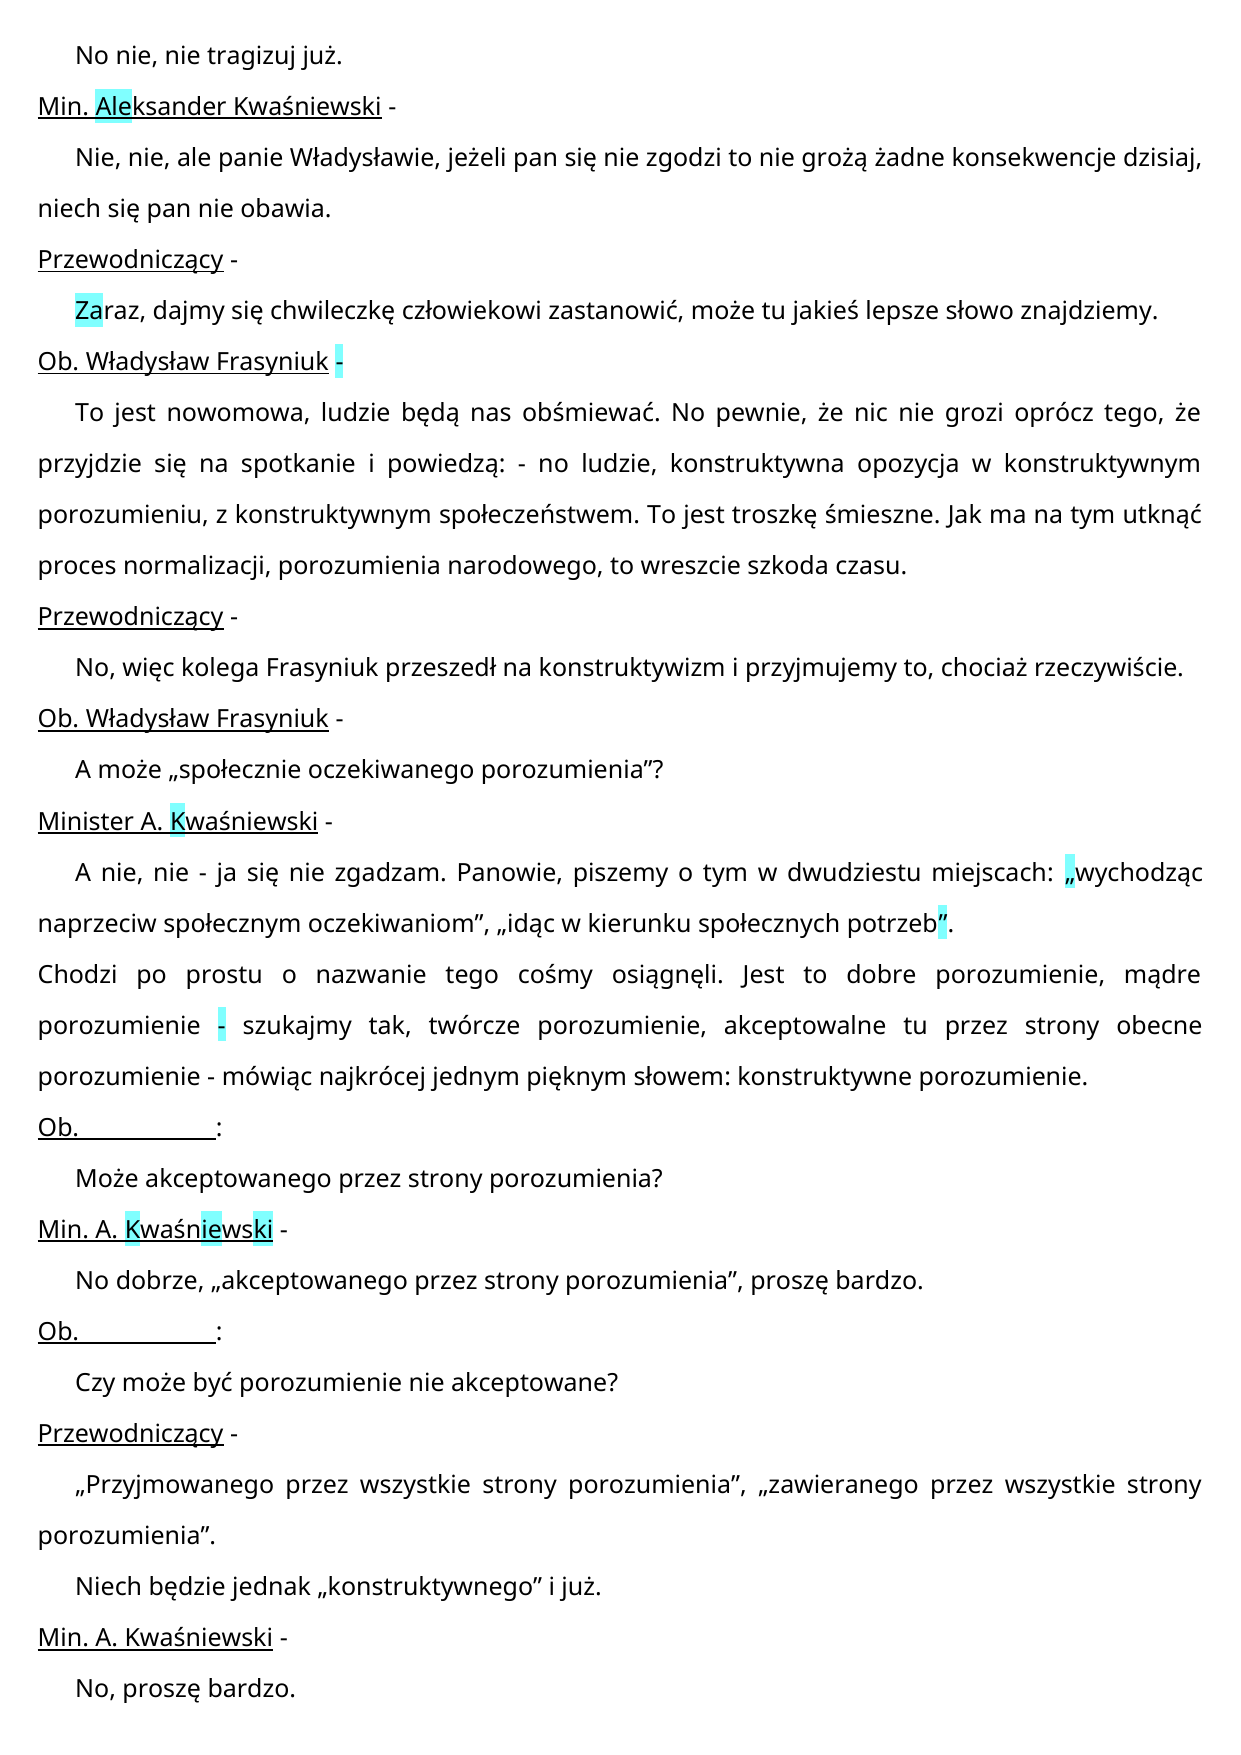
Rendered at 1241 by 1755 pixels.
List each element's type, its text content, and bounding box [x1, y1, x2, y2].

text Ob. : [37, 1109, 1203, 1143]
text To jest nowomowa, ludzie będą nas obśmiewać. No pewnie, że nic nie grozi oprócz tego, że przyjdzie się na spotkanie i powiedzą: - no ludzie, konstruktywna opozycja w konstruktywnym porozumieniu, z konstruktywnym społeczeństwem. To jest troszkę śmieszne. Jak ma na tym utknąć proces normalizacji, porozumienia narodowego, to wreszcie szkoda czasu. [37, 395, 1203, 582]
text Chodzi po prostu o nazwanie tego cośmy osiągnęli. Jest to dobre porozumienie, mądre porozumienie - szukajmy tak, twórcze porozumienie, akceptowalne tu przez strony obecne porozumienie - mówiąc najkrócej jednym pięknym słowem: konstruktywne porozumienie. [37, 956, 1203, 1092]
text Ob. Władysław Frasyniuk - [37, 344, 1203, 378]
text Czy może być porozumienie nie akceptowane? [37, 1364, 1203, 1399]
text Przewodniczący - [37, 242, 1203, 276]
text Przewodniczący - [37, 1416, 1203, 1450]
text No nie, nie tragizuj już. [37, 37, 1203, 72]
text A nie, nie - ja się nie zgadzam. Panowie, piszemy o tym w dwudziestu miejscach: „wychodząc naprzeciw społecznym oczekiwaniom”, „idąc w kierunku społecznych potrzeb”. [37, 854, 1203, 939]
text Min. A. Kwaśniewski - [37, 1620, 1203, 1654]
text Min. Aleksander Kwaśniewski - [37, 88, 1203, 123]
text Nie, nie, ale panie Władysławie, jeżeli pan się nie zgodzi to nie grożą żadne konsekwencje dzisiaj, niech się pan nie obawia. [37, 139, 1203, 225]
text Minister A. Kwaśniewski - [37, 803, 1203, 837]
text Ob. : [37, 1313, 1203, 1348]
text A może „społecznie oczekiwanego porozumienia”? [37, 752, 1203, 786]
text Niech będzie jednak „konstruktywnego” i już. [37, 1569, 1203, 1603]
text No, proszę bardzo. [37, 1671, 1203, 1705]
text Przewodniczący - [37, 599, 1203, 633]
text Zaraz, dajmy się chwileczkę człowiekowi zastanowić, może tu jakieś lepsze słowo znajdziemy. [37, 293, 1203, 327]
text No, więc kolega Frasyniuk przeszedł na konstruktywizm i przyjmujemy to, chociaż rzeczywiście. [37, 650, 1203, 684]
text Może akceptowanego przez strony porozumienia? [37, 1160, 1203, 1194]
text No dobrze, „akceptowanego przez strony porozumienia”, proszę bardzo. [37, 1262, 1203, 1297]
text „Przyjmowanego przez wszystkie strony porozumienia”, „zawieranego przez wszystkie strony porozumienia”. [37, 1467, 1203, 1552]
text Min. A. Kwaśniewski - [37, 1211, 1203, 1246]
text Ob. Władysław Frasyniuk - [37, 701, 1203, 735]
